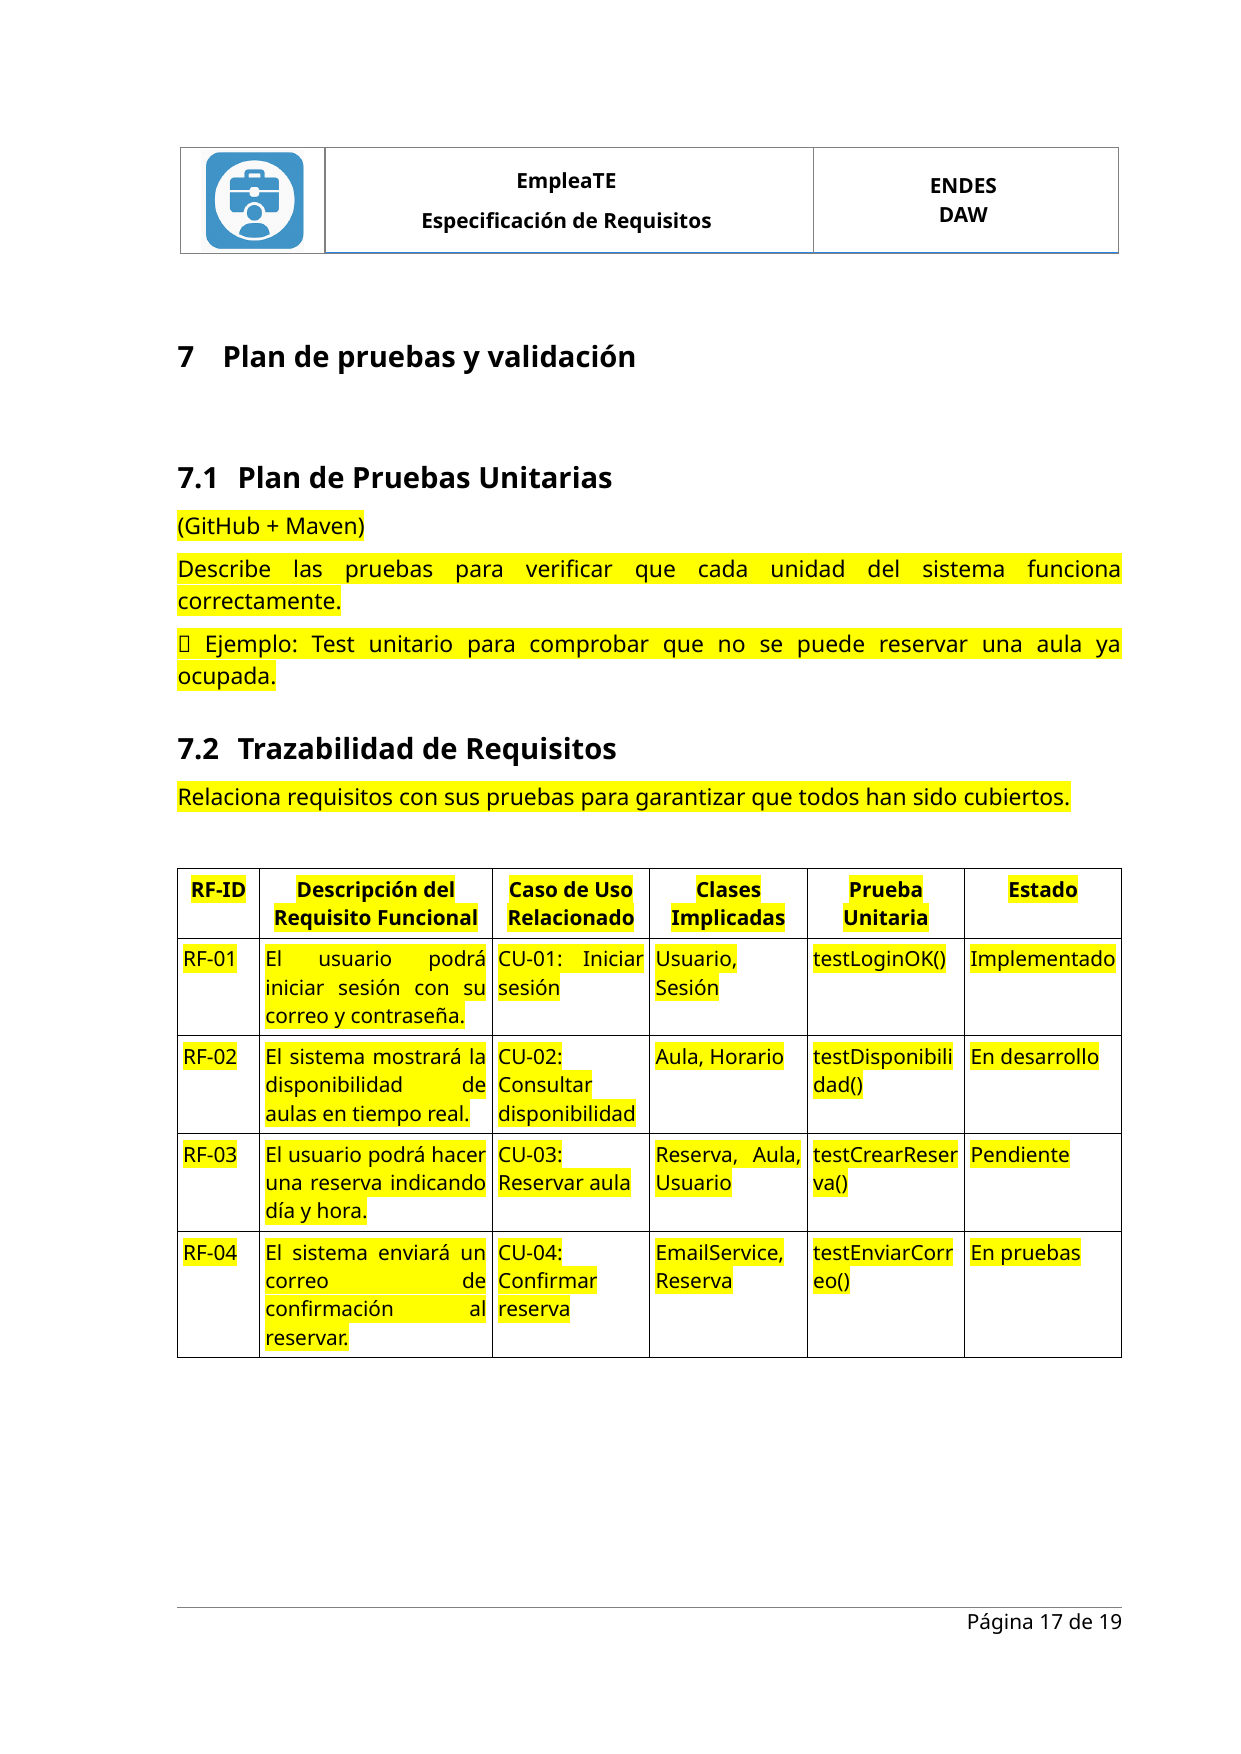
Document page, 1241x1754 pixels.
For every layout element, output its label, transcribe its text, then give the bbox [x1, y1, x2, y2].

table_cell CU-02: Consultar disponibilidad [493, 1036, 649, 1133]
table_cell EmailService, Reserva [650, 1232, 807, 1357]
table_cell Aula, Horario [650, 1036, 807, 1133]
table_cell testEnviarCorreo() [808, 1232, 964, 1357]
table_cell testDisponibilidad() [808, 1036, 964, 1133]
table_cell Usuario, Sesión [650, 939, 807, 1035]
table_cell Implementado [965, 939, 1121, 1035]
table_header Estado [965, 869, 1121, 937]
table_cell RF-03 [178, 1134, 259, 1231]
subtitle Plan de Pruebas Unitarias [177, 457, 1122, 497]
table_cell El usuario podrá iniciar sesión con su correo y contraseña. [260, 939, 492, 1035]
table_cell CU-04: Confirmar reserva [493, 1232, 649, 1357]
text Describe las pruebas para verificar que cada unidad del sistema funciona correctamente. [177, 553, 1122, 616]
table_cell CU-03: Reservar aula [493, 1134, 649, 1231]
table_cell El usuario podrá hacer una reserva indicando día y hora. [260, 1134, 492, 1231]
table_header Clases Implicadas [650, 869, 807, 937]
subtitle Plan de pruebas y validación [177, 336, 1122, 376]
table_cell El sistema mostrará la disponibilidad de aulas en tiempo real. [260, 1036, 492, 1133]
table_cell En desarrollo [965, 1036, 1121, 1133]
text Relaciona requisitos con sus pruebas para garantizar que todos han sido cubiertos. [177, 781, 1122, 812]
table_cell En pruebas [965, 1232, 1121, 1357]
table_header Prueba Unitaria [808, 869, 964, 937]
table_cell El sistema enviará un correo de confirmación al reservar. [260, 1232, 492, 1357]
table_cell testCrearReserva() [808, 1134, 964, 1231]
table_header Descripción del Requisito Funcional [260, 869, 492, 937]
table_cell Reserva, Aula, Usuario [650, 1134, 807, 1231]
table_cell testLoginOK() [808, 939, 964, 1035]
table_header RF-ID [178, 869, 259, 937]
table_header Caso de Uso Relacionado [493, 869, 649, 937]
table_cell CU-01: Iniciar sesión [493, 939, 649, 1035]
table_cell RF-01 [178, 939, 259, 1035]
table_cell RF-02 [178, 1036, 259, 1133]
text 🔹 Ejemplo: Test unitario para comprobar que no se puede reservar una aula ya ocupada. [177, 628, 1122, 691]
subtitle Trazabilidad de Requisitos [177, 728, 1122, 768]
picture [201, 150, 304, 252]
table_cell RF-04 [178, 1232, 259, 1357]
text (GitHub + Maven) [177, 509, 1122, 541]
table_cell Pendiente [965, 1134, 1121, 1231]
